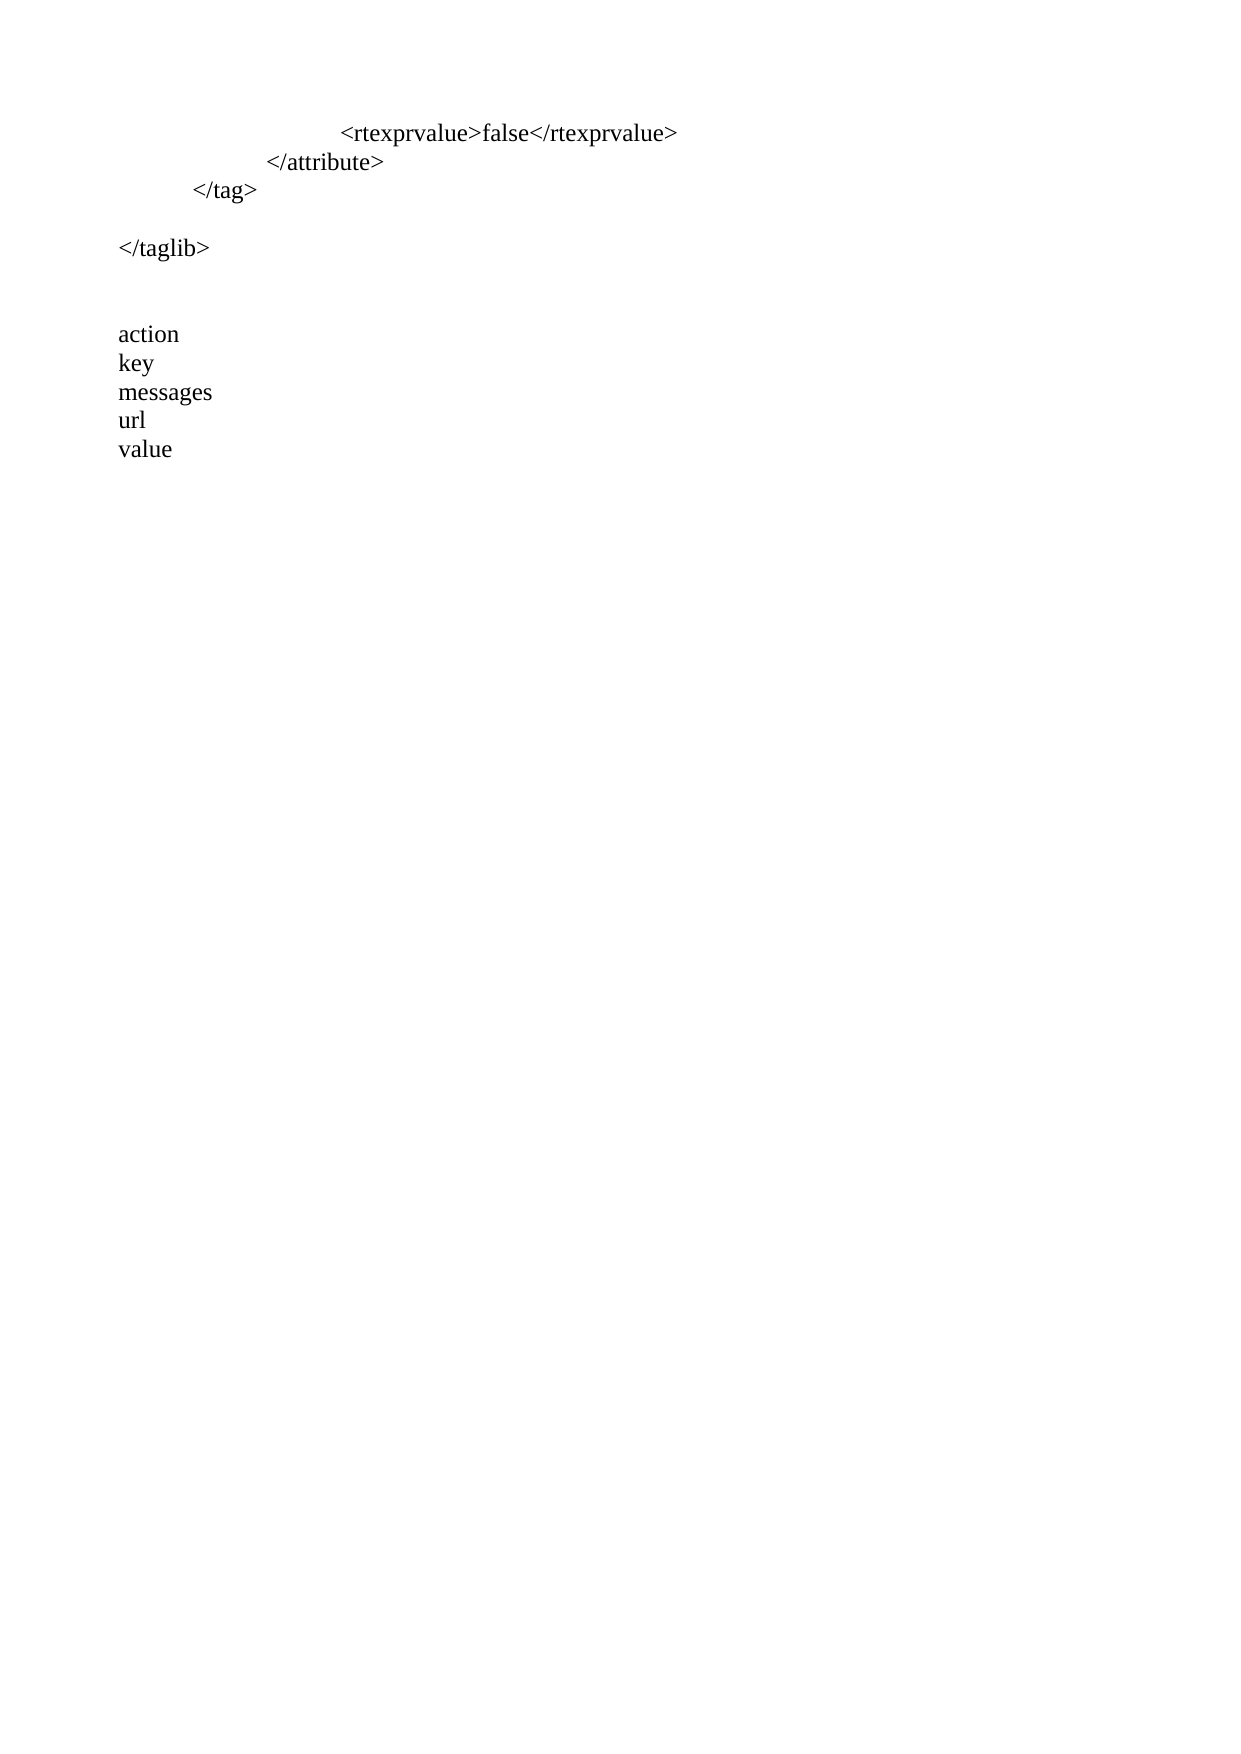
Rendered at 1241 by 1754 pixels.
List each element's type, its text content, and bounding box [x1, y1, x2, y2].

text messages [118, 377, 1122, 406]
text </attribute> [118, 147, 1122, 176]
text action [118, 319, 1122, 348]
text </taglib> [118, 233, 1122, 262]
text value [118, 434, 1122, 463]
text </tag> [118, 176, 1122, 204]
text key [118, 348, 1122, 377]
text url [118, 406, 1122, 434]
text <rtexprvalue>false</rtexprvalue> [118, 118, 1122, 147]
